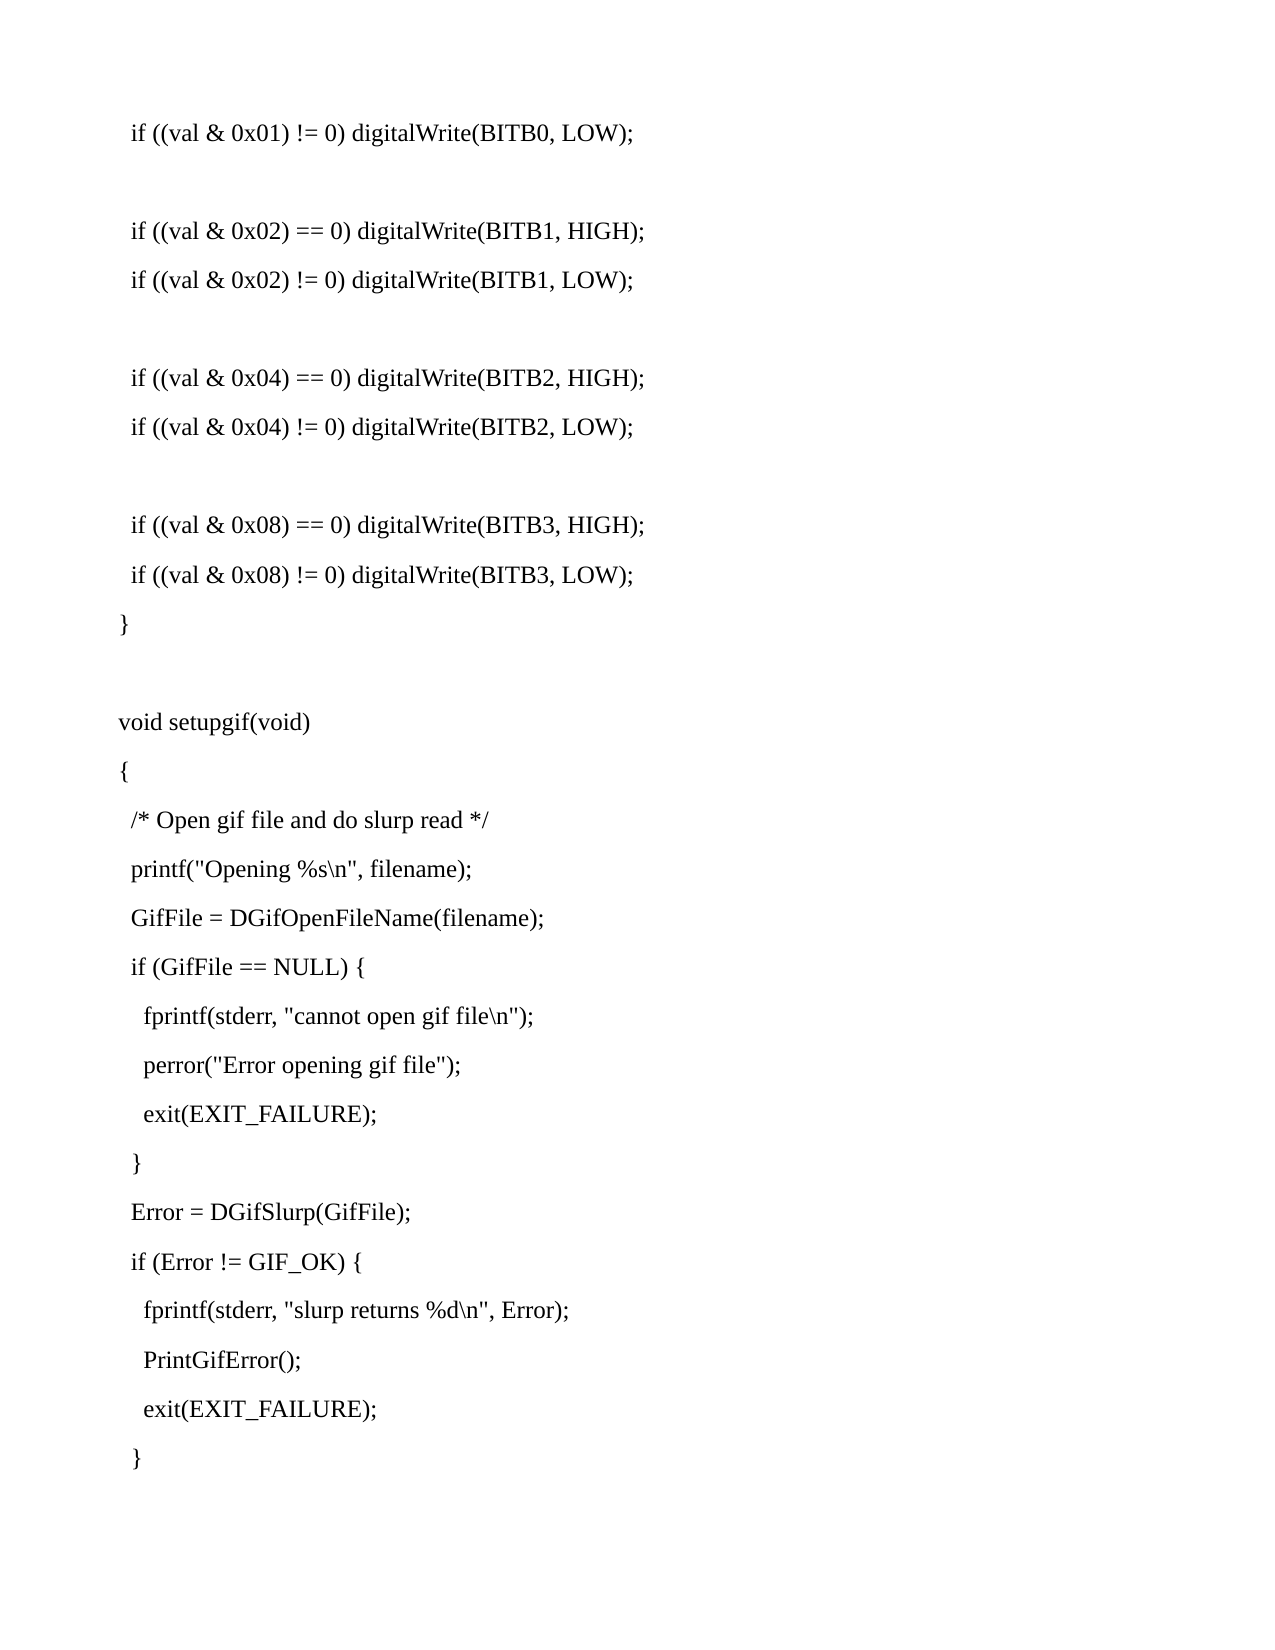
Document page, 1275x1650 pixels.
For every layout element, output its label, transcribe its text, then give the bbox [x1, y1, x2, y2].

text fprintf(stderr, "slurp returns %d\n", Error); [118, 1296, 1157, 1324]
text if ((val & 0x08) == 0) digitalWrite(BITB3, HIGH); [118, 511, 1157, 539]
text PrintGifError(); [118, 1345, 1157, 1373]
text if ((val & 0x04) != 0) digitalWrite(BITB2, LOW); [118, 412, 1157, 441]
text exit(EXIT_FAILURE); [118, 1099, 1157, 1128]
text printf("Opening %s\n", filename); [118, 854, 1157, 883]
text if ((val & 0x04) == 0) digitalWrite(BITB2, HIGH); [118, 363, 1157, 392]
text } [118, 1443, 1157, 1472]
text { [118, 756, 1157, 785]
text /* Open gif file and do slurp read */ [118, 805, 1157, 834]
text GifFile = DGifOpenFileName(filename); [118, 903, 1157, 932]
text if (GifFile == NULL) { [118, 952, 1157, 981]
text perror("Error opening gif file"); [118, 1050, 1157, 1079]
text fprintf(stderr, "cannot open gif file\n"); [118, 1001, 1157, 1030]
text } [118, 1148, 1157, 1177]
text if ((val & 0x02) != 0) digitalWrite(BITB1, LOW); [118, 265, 1157, 294]
text if (Error != GIF_OK) { [118, 1247, 1157, 1275]
text Error = DGifSlurp(GifFile); [118, 1197, 1157, 1226]
text void setupgif(void) [118, 707, 1157, 736]
text exit(EXIT_FAILURE); [118, 1394, 1157, 1422]
text if ((val & 0x01) != 0) digitalWrite(BITB0, LOW); [118, 118, 1157, 147]
text } [118, 609, 1157, 637]
text if ((val & 0x02) == 0) digitalWrite(BITB1, HIGH); [118, 216, 1157, 245]
text if ((val & 0x08) != 0) digitalWrite(BITB3, LOW); [118, 560, 1157, 588]
